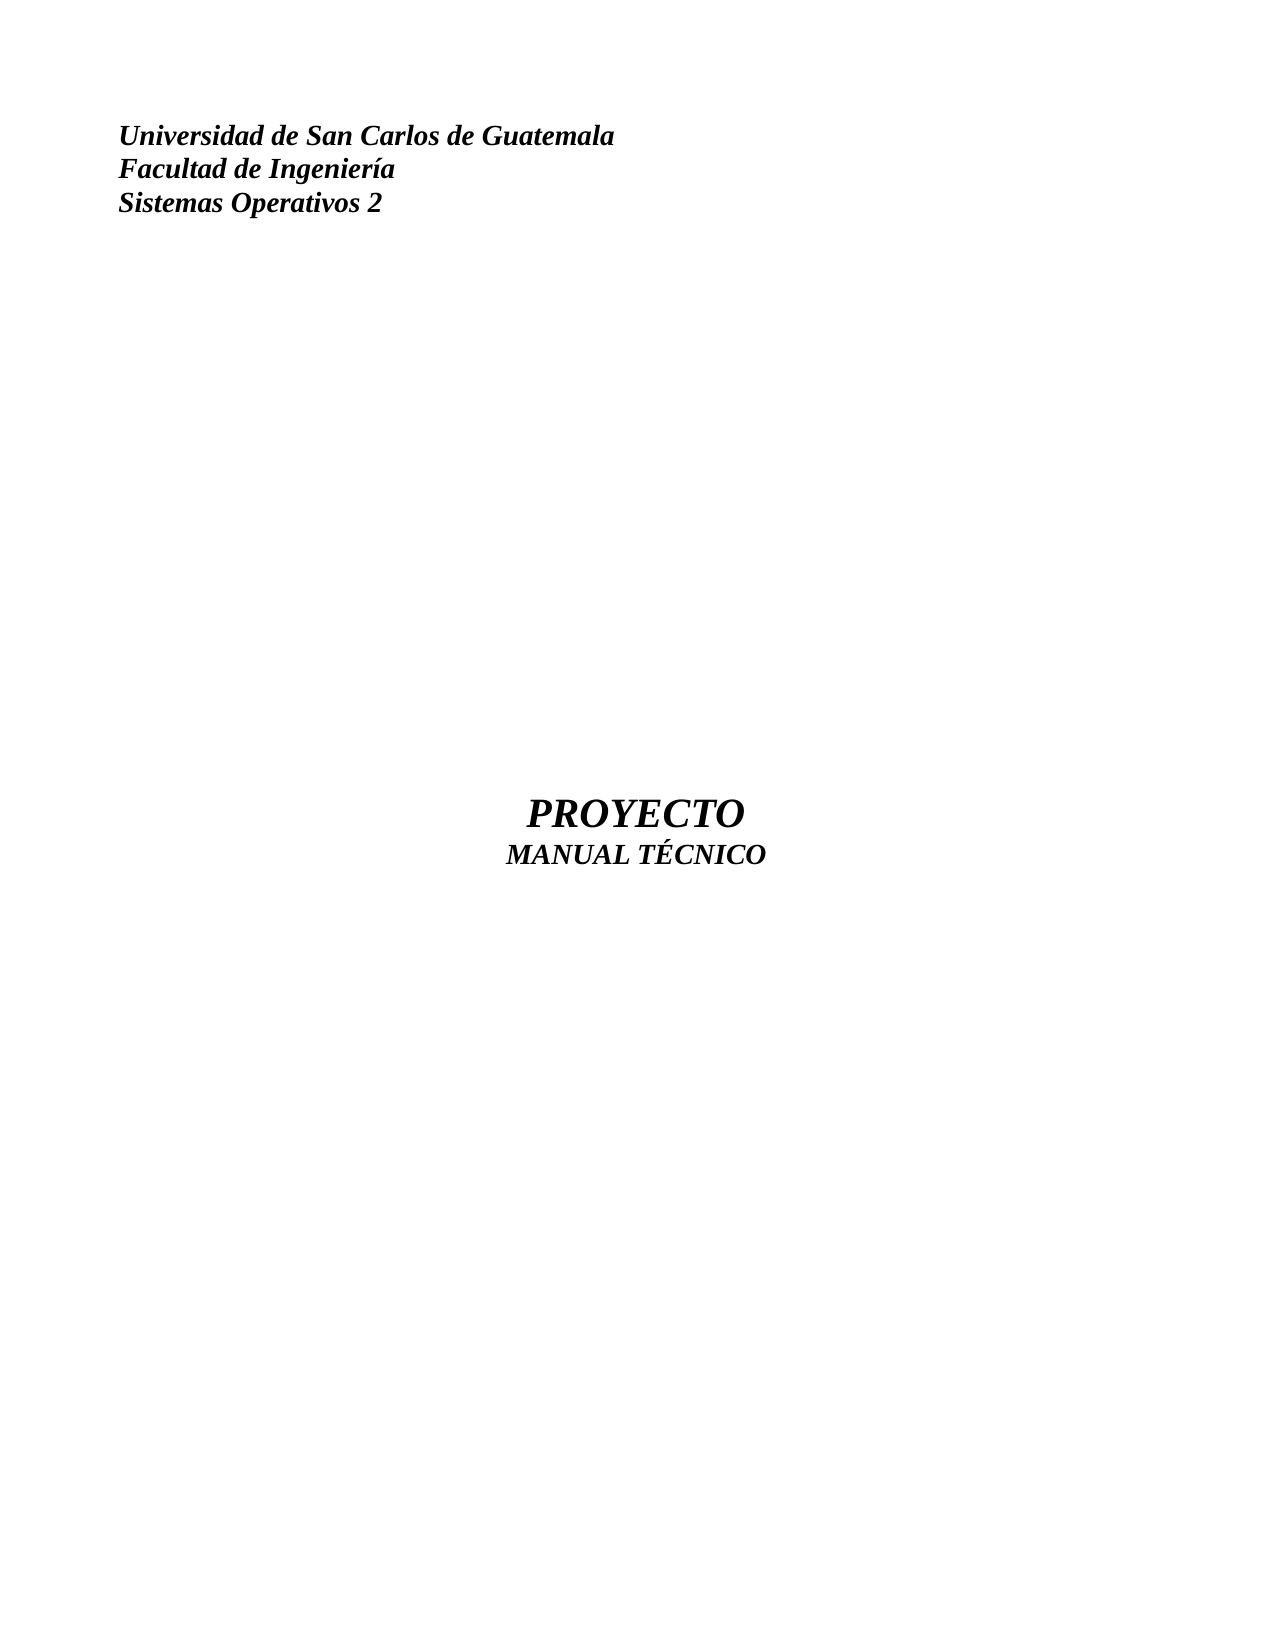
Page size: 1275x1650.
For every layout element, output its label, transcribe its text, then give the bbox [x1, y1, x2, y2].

text PROYECTO [118, 789, 1157, 837]
text Facultad de Ingeniería [118, 152, 1157, 185]
text Sistemas Operativos 2 [118, 185, 1157, 219]
text Universidad de San Carlos de Guatemala [118, 118, 1157, 152]
text MANUAL TÉCNICO [118, 837, 1157, 870]
